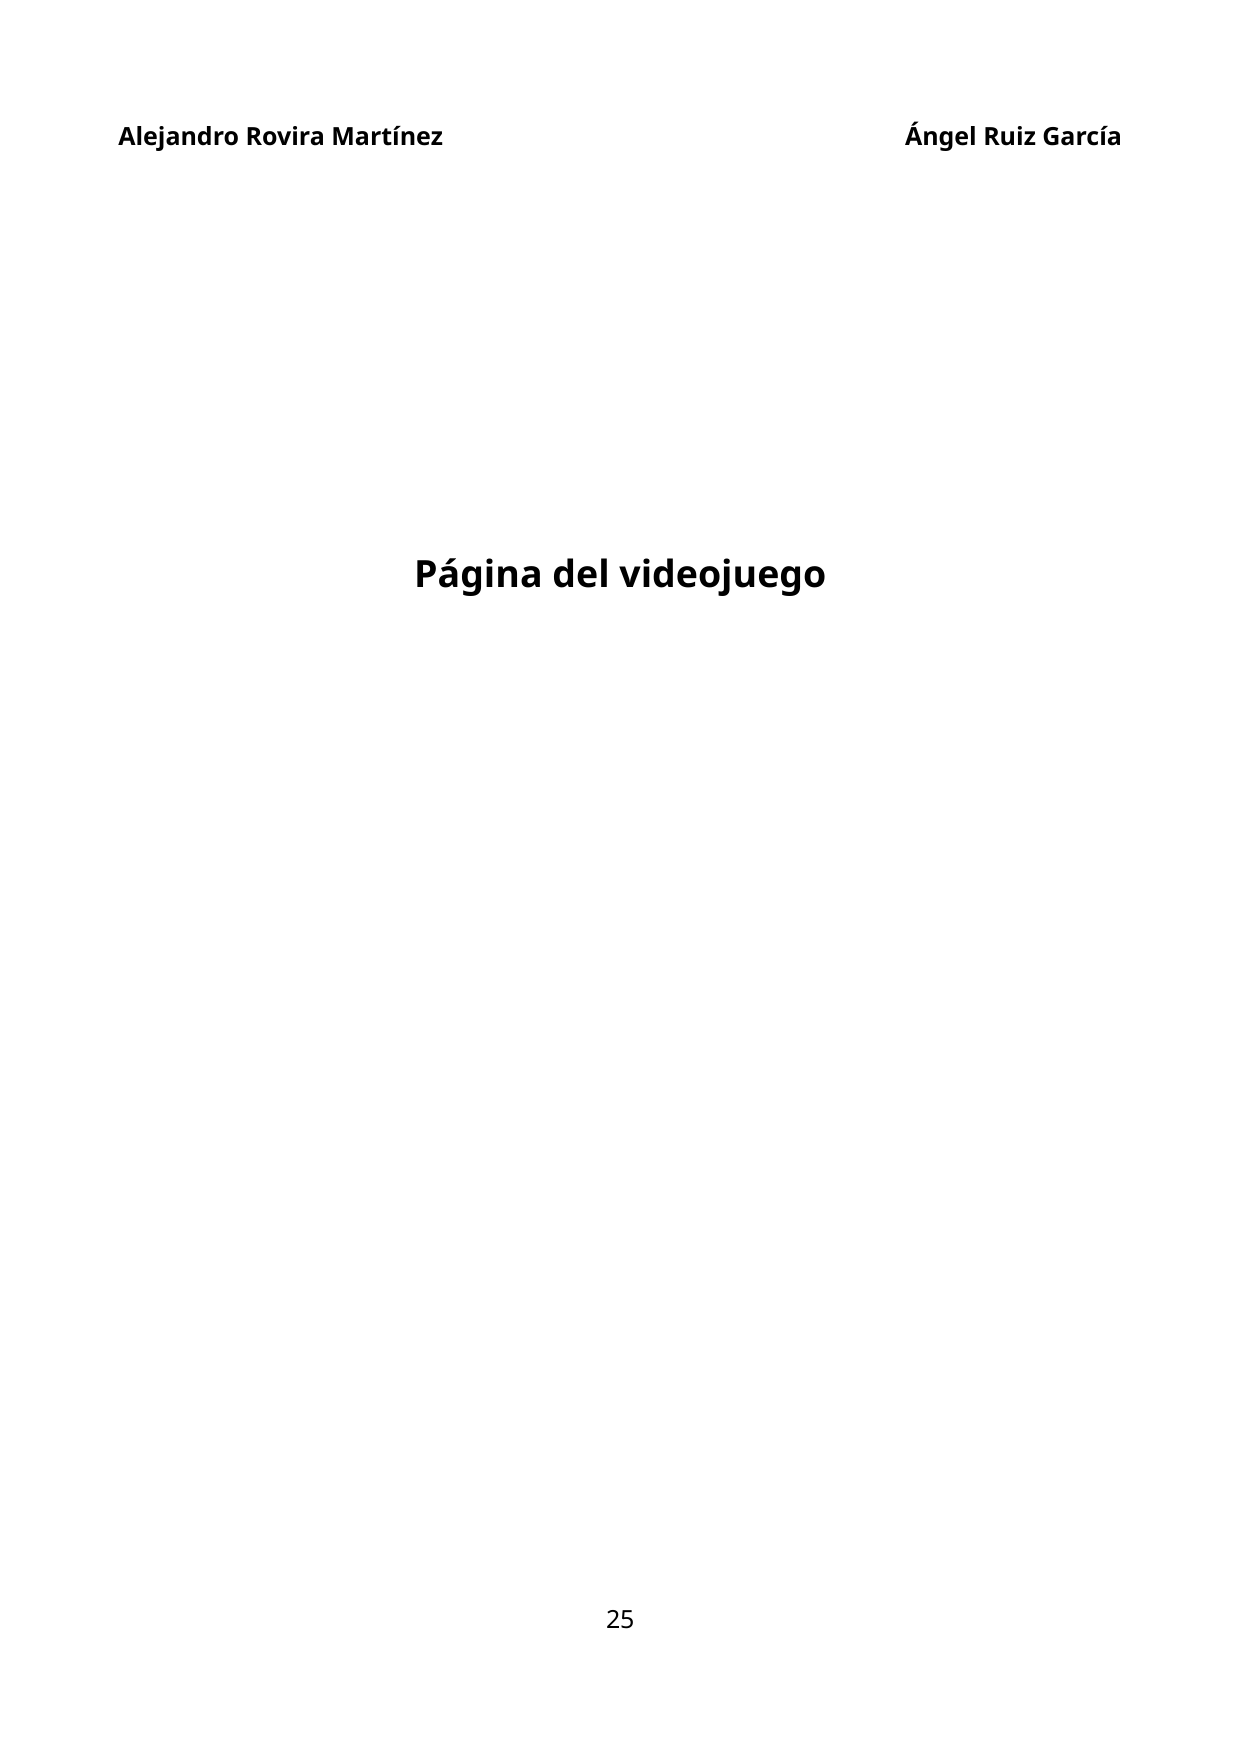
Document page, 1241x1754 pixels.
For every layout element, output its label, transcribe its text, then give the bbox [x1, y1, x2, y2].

text Página del videojuego [118, 548, 1122, 599]
